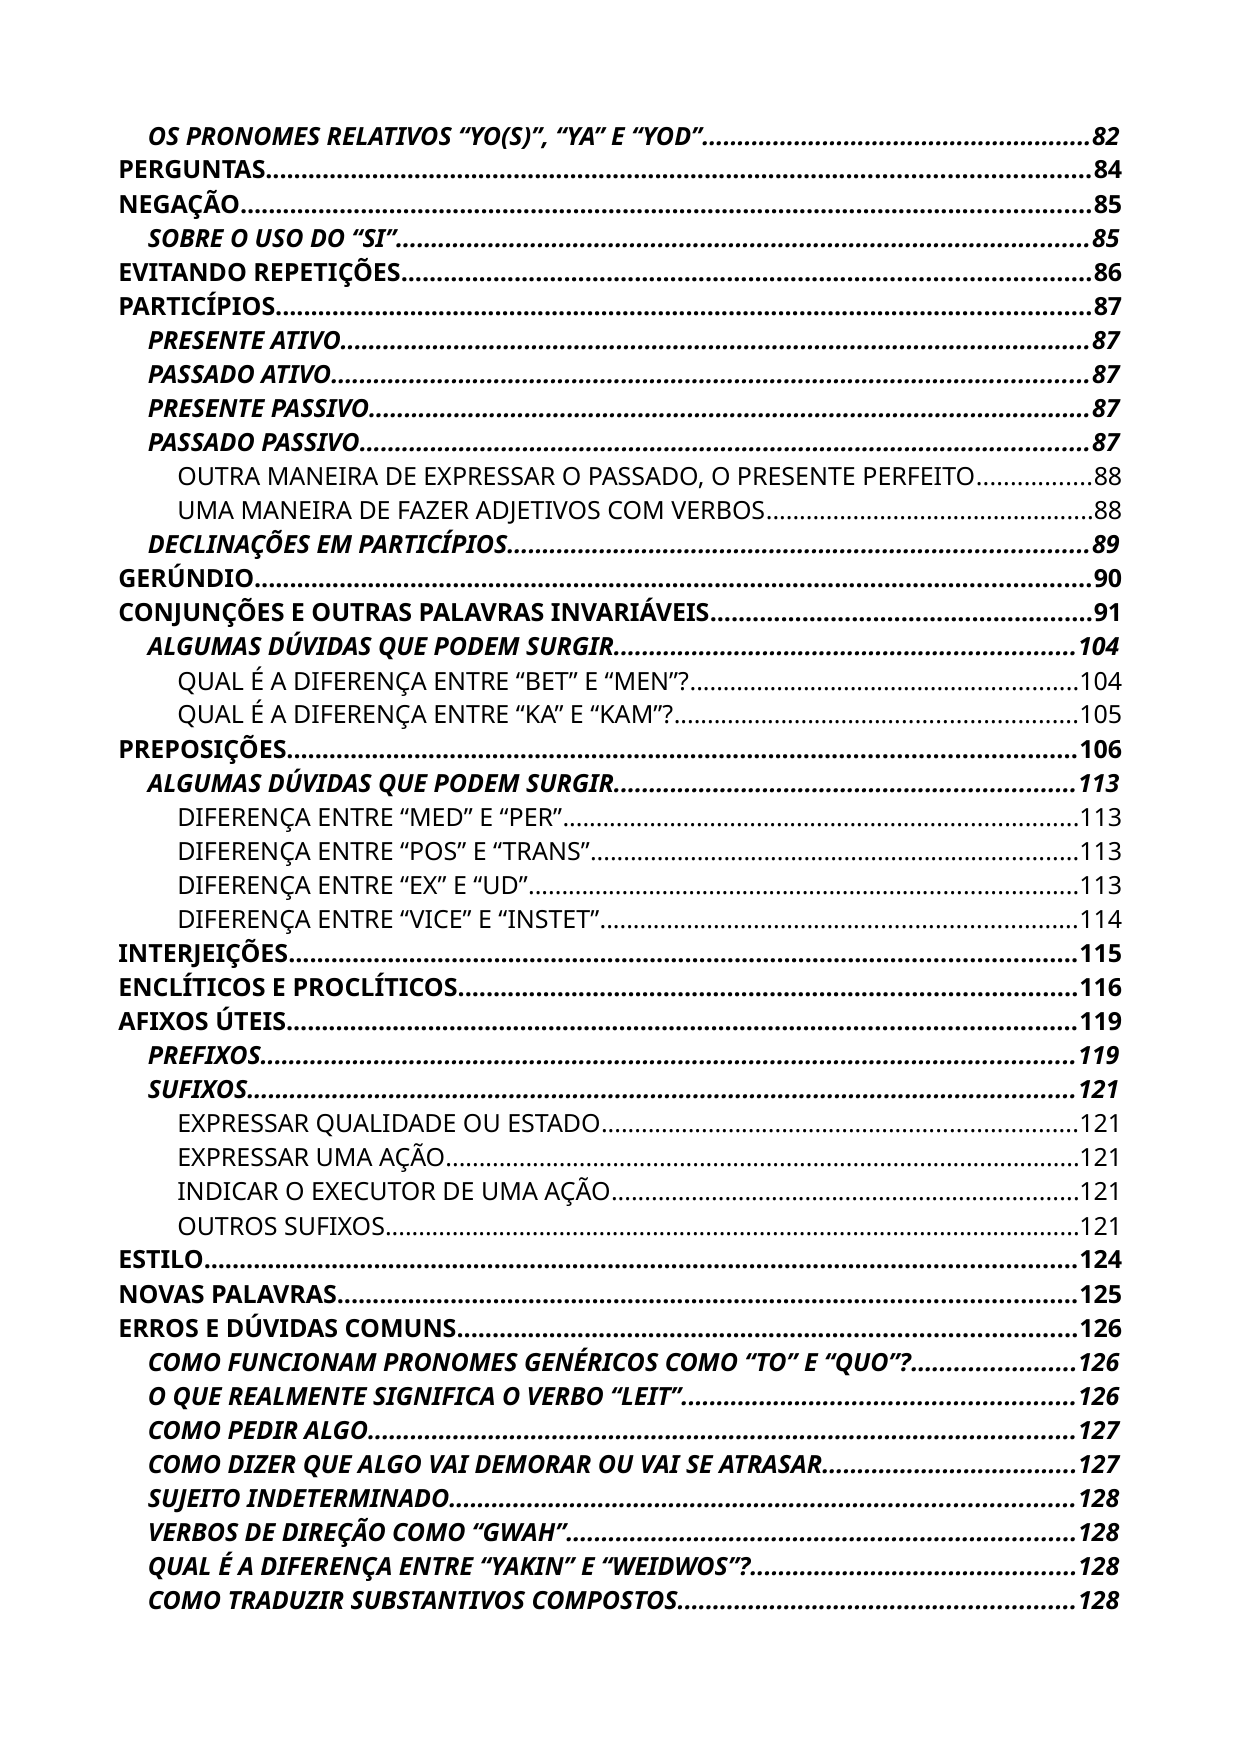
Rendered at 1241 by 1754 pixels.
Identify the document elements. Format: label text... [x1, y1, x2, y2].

text VERBOS DE DIREÇÃO COMO “GWAH” 128 [148, 1515, 1122, 1549]
text COMO PEDIR ALGO 127 [148, 1412, 1122, 1447]
text EXPRESSAR UMA AÇÃO 121 [177, 1140, 1122, 1174]
text PASSADO PASSIVO 87 [148, 425, 1122, 459]
text INTERJEIÇÕES 115 [118, 936, 1122, 970]
text INDICAR O EXECUTOR DE UMA AÇÃO 121 [177, 1174, 1122, 1208]
text DIFERENÇA ENTRE “VICE” E “INSTET” 114 [177, 902, 1122, 936]
text PREPOSIÇÕES 106 [118, 731, 1122, 765]
text NOVAS PALAVRAS 125 [118, 1276, 1122, 1310]
text SUFIXOS 121 [148, 1072, 1122, 1106]
text NEGAÇÃO 85 [118, 186, 1122, 220]
text CONJUNÇÕES E OUTRAS PALAVRAS INVARIÁVEIS 91 [118, 595, 1122, 629]
text QUAL É A DIFERENÇA ENTRE “YAKIN” E “WEIDWOS”? 128 [148, 1549, 1122, 1583]
text UMA MANEIRA DE FAZER ADJETIVOS COM VERBOS 88 [177, 493, 1122, 527]
text EVITANDO REPETIÇÕES 86 [118, 254, 1122, 288]
text COMO FUNCIONAM PRONOMES GENÉRICOS COMO “TO” E “QUO”? 126 [148, 1344, 1122, 1378]
text COMO DIZER QUE ALGO VAI DEMORAR OU VAI SE ATRASAR 127 [148, 1447, 1122, 1481]
text ENCLÍTICOS E PROCLÍTICOS 116 [118, 970, 1122, 1004]
text ALGUMAS DÚVIDAS QUE PODEM SURGIR 113 [148, 765, 1122, 799]
text OS PRONOMES RELATIVOS “YO(S)”, “YA” E “YOD” 82 [148, 118, 1122, 152]
text EXPRESSAR QUALIDADE OU ESTADO 121 [177, 1106, 1122, 1140]
text DIFERENÇA ENTRE “EX” E “UD” 113 [177, 867, 1122, 902]
text PARTICÍPIOS 87 [118, 288, 1122, 322]
text DIFERENÇA ENTRE “MED” E “PER” 113 [177, 799, 1122, 833]
text SOBRE O USO DO “SI” 85 [148, 220, 1122, 254]
text PRESENTE PASSIVO 87 [148, 391, 1122, 425]
text COMO TRADUZIR SUBSTANTIVOS COMPOSTOS 128 [148, 1583, 1122, 1617]
text O QUE REALMENTE SIGNIFICA O VERBO “LEIT” 126 [148, 1378, 1122, 1412]
text ESTILO 124 [118, 1242, 1122, 1276]
text OUTROS SUFIXOS 121 [177, 1208, 1122, 1242]
text ERROS E DÚVIDAS COMUNS 126 [118, 1310, 1122, 1344]
text OUTRA MANEIRA DE EXPRESSAR O PASSADO, O PRESENTE PERFEITO 88 [177, 459, 1122, 493]
text QUAL É A DIFERENÇA ENTRE “KA” E “KAM”? 105 [177, 697, 1122, 731]
text QUAL É A DIFERENÇA ENTRE “BET” E “MEN”? 104 [177, 663, 1122, 697]
text ALGUMAS DÚVIDAS QUE PODEM SURGIR 104 [148, 629, 1122, 663]
text PERGUNTAS 84 [118, 152, 1122, 186]
text DIFERENÇA ENTRE “POS” E “TRANS” 113 [177, 833, 1122, 867]
text GERÚNDIO 90 [118, 561, 1122, 595]
text PREFIXOS 119 [148, 1038, 1122, 1072]
text PASSADO ATIVO 87 [148, 357, 1122, 391]
text AFIXOS ÚTEIS 119 [118, 1004, 1122, 1038]
text DECLINAÇÕES EM PARTICÍPIOS 89 [148, 527, 1122, 561]
text PRESENTE ATIVO 87 [148, 322, 1122, 357]
text SUJEITO INDETERMINADO 128 [148, 1481, 1122, 1515]
